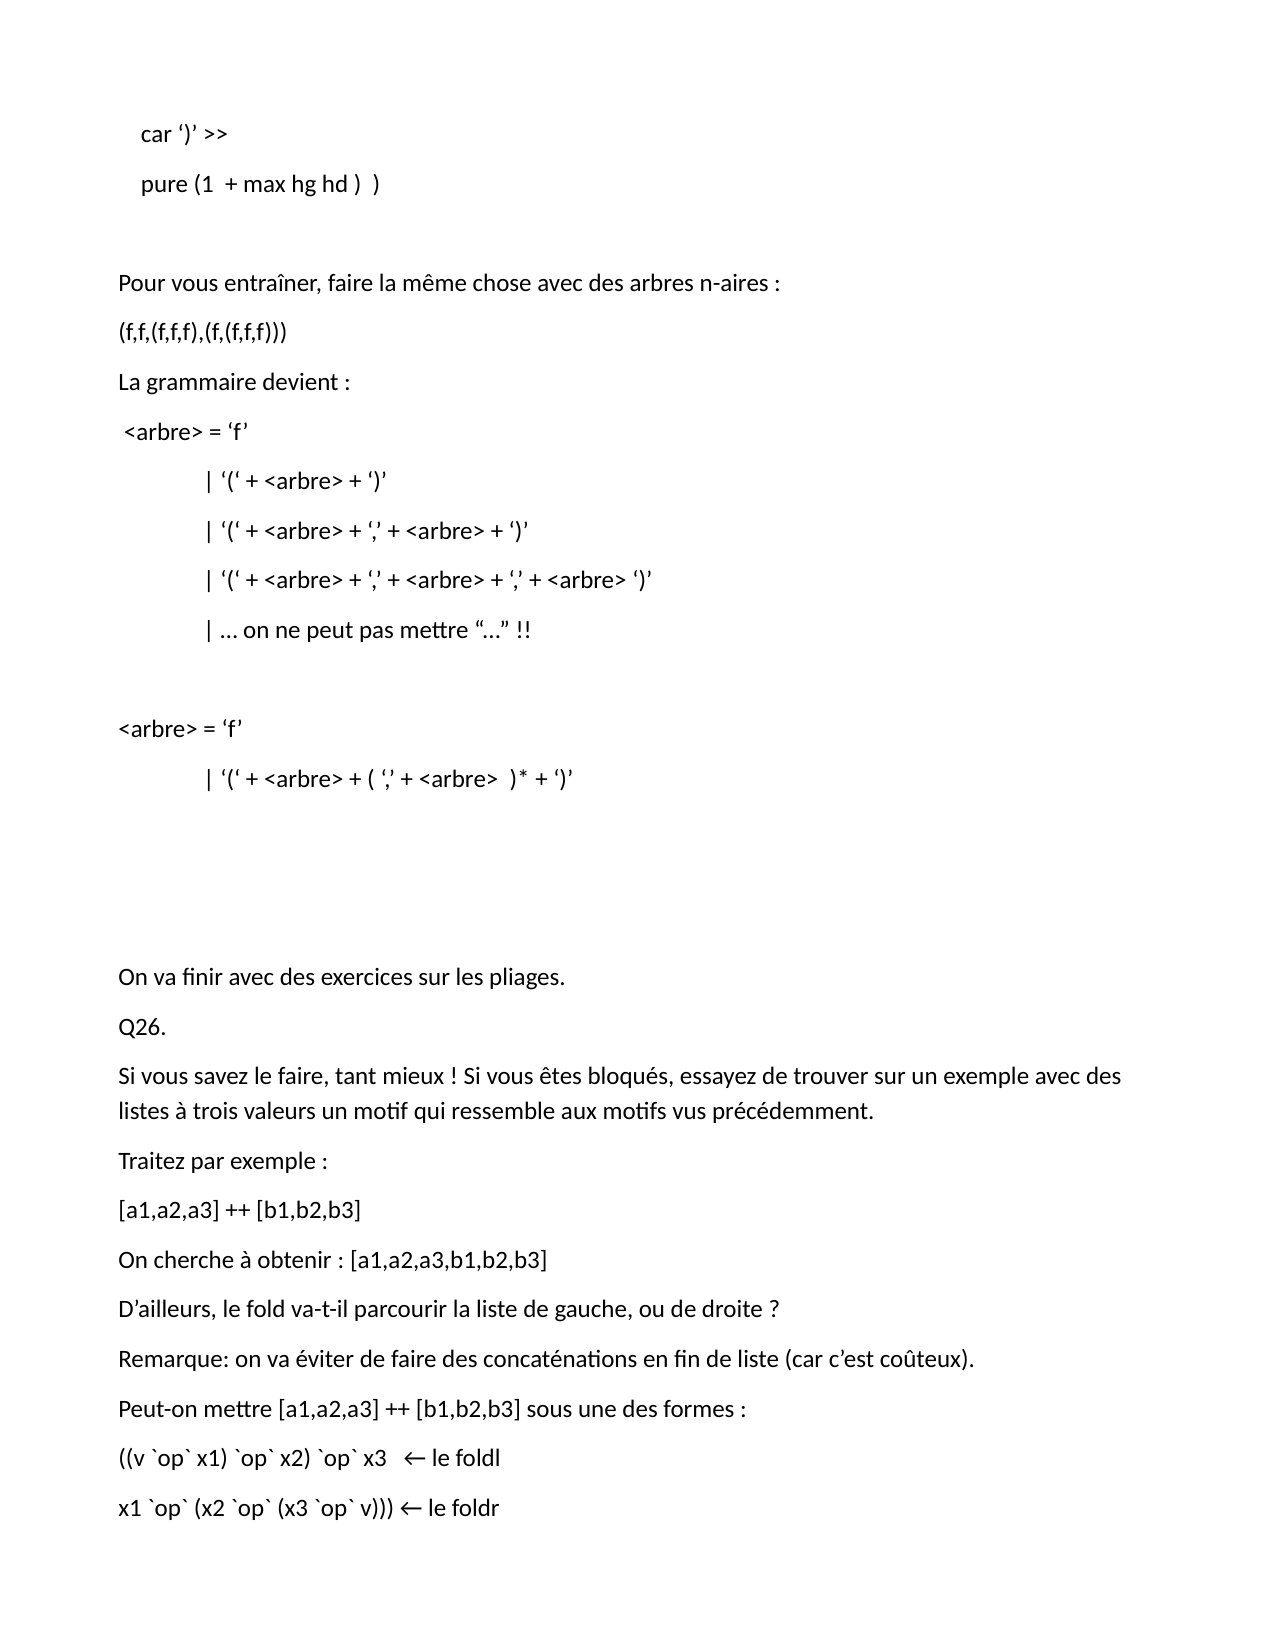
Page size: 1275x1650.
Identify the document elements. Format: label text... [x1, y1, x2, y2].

text On cherche à obtenir : [a1,a2,a3,b1,b2,b3] [118, 1244, 1157, 1274]
text | ‘(‘ + <arbre> + ‘,’ + <arbre> + ‘)’ [118, 515, 1157, 545]
text (f,f,(f,f,f),(f,(f,f,f))) [118, 316, 1157, 347]
text On va finir avec des exercices sur les pliages. [118, 961, 1157, 992]
text pure (1 + max hg hd ) ) [118, 168, 1157, 198]
text <arbre> = ‘f’ [118, 416, 1157, 446]
text Q26. [118, 1011, 1157, 1041]
text D’ailleurs, le fold va-t-il parcourir la liste de gauche, ou de droite ? [118, 1293, 1157, 1324]
text [a1,a2,a3] ++ [b1,b2,b3] [118, 1194, 1157, 1225]
text | ‘(‘ + <arbre> + ( ‘,’ + <arbre> )* + ‘)’ [118, 763, 1157, 793]
text x1 `op` (x2 `op` (x3 `op` v))) ← le foldr [118, 1492, 1157, 1522]
text | ‘(‘ + <arbre> + ‘)’ [118, 465, 1157, 496]
text | … on ne peut pas mettre “...” !! [118, 614, 1157, 644]
text La grammaire devient : [118, 366, 1157, 397]
text car ‘)’ >> [118, 118, 1157, 149]
text | ‘(‘ + <arbre> + ‘,’ + <arbre> + ‘,’ + <arbre> ‘)’ [118, 564, 1157, 595]
text Pour vous entraîner, faire la même chose avec des arbres n-aires : [118, 267, 1157, 297]
text Traitez par exemple : [118, 1145, 1157, 1175]
text Si vous savez le faire, tant mieux ! Si vous êtes bloqués, essayez de trouver sur un exemple avec des listes à trois valeurs un motif qui ressemble aux motifs vus précédemment. [118, 1060, 1157, 1126]
text ((v `op` x1) `op` x2) `op` x3 ← le foldl [118, 1442, 1157, 1473]
text <arbre> = ‘f’ [118, 713, 1157, 744]
text Remarque: on va éviter de faire des concaténations en fin de liste (car c’est coûteux). [118, 1343, 1157, 1374]
text Peut-on mettre [a1,a2,a3] ++ [b1,b2,b3] sous une des formes : [118, 1393, 1157, 1423]
